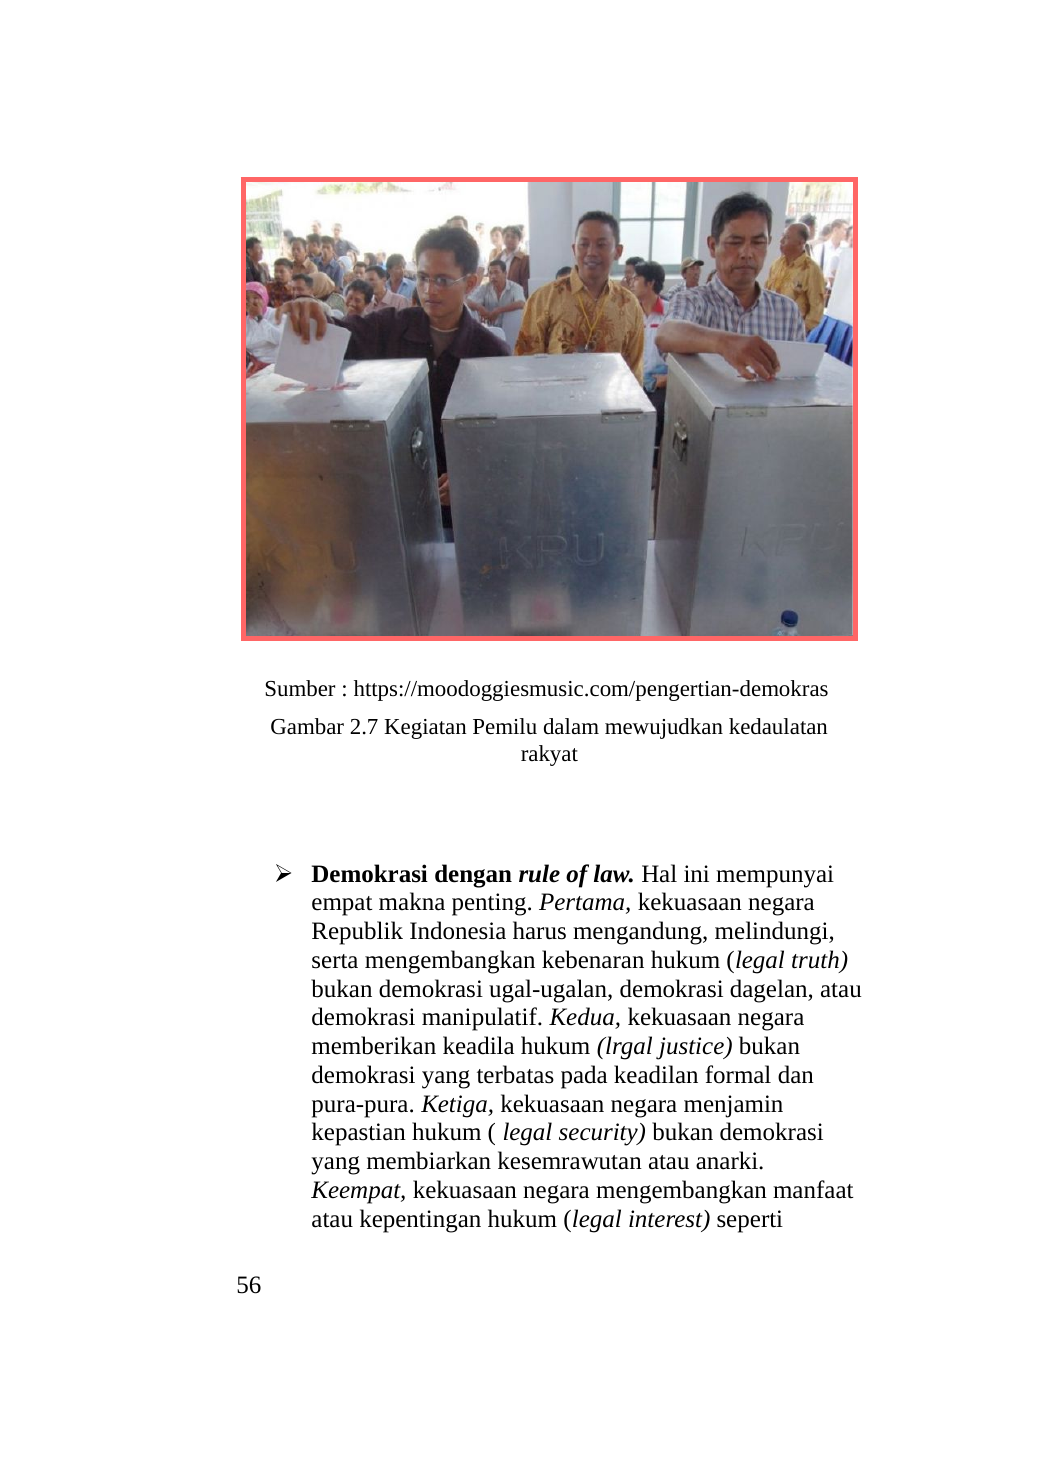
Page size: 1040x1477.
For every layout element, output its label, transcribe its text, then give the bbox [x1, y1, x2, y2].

picture [246, 182, 853, 636]
table_header Sumber : https://moodoggiesmusic.com/pengertian-demokras [236, 670, 862, 707]
table_cell Gambar 2.7 Kegiatan Pemilu dalam mewujudkan kedaulatan rakyat [236, 708, 862, 772]
list Demokrasi dengan rule of law. Hal ini mempunyai empat makna penting. Pertama, kekuasaan negara Republik Indonesia harus mengandung, melindungi, serta mengembangkan kebenaran hukum (legal truth) bukan demokrasi ugal-ugalan, demokrasi dagelan, atau demokrasi manipulatif. Kedua, kekuasaan negara memberikan keadila hukum (lrgal justice) bukan demokrasi yang terbatas pada keadilan formal dan pura-pura. Ketiga, kekuasaan negara menjamin kepastian hukum ( legal security) bukan demokrasi yang membiarkan kesemrawutan atau anarki. Keempat, kekuasaan negara mengembangkan manfaat atau kepentingan hukum (legal interest) seperti [274, 859, 862, 1232]
